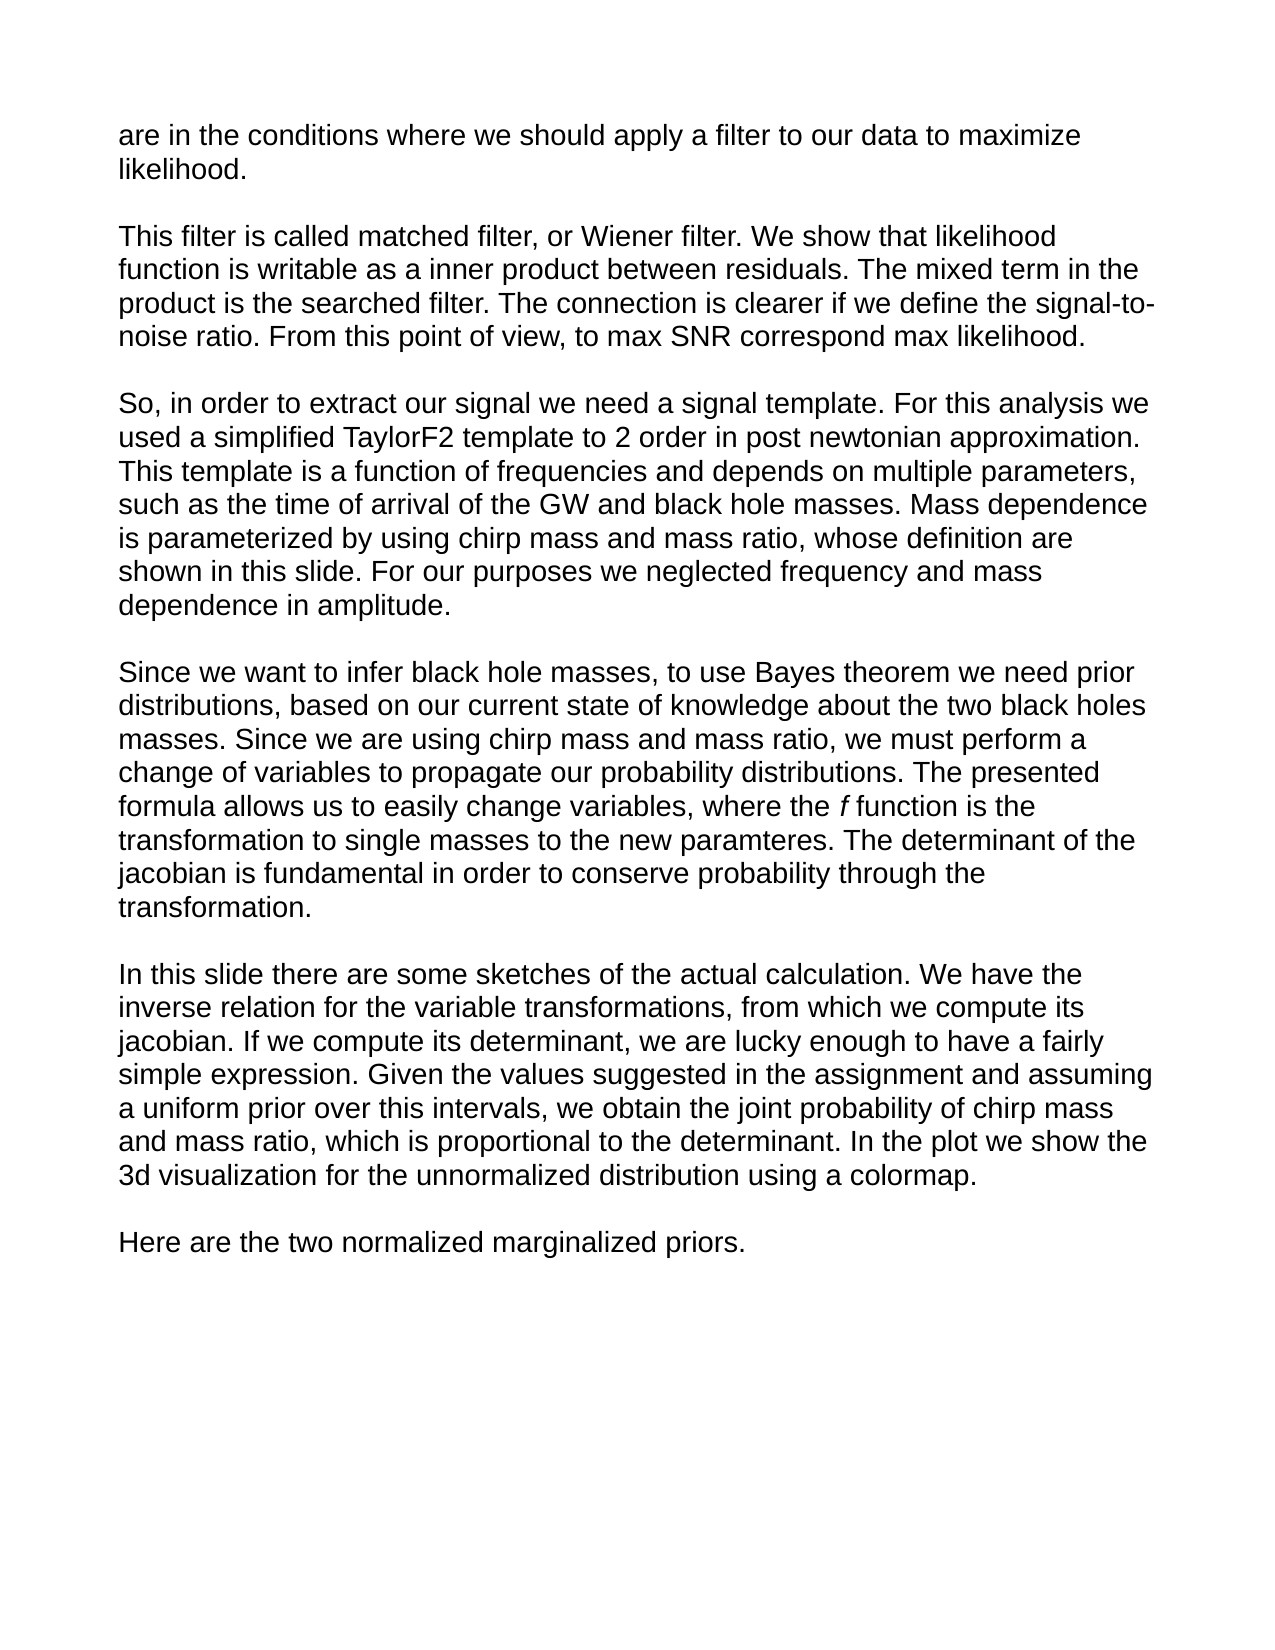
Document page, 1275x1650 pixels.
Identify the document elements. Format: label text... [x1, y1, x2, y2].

text Here are the two normalized marginalized priors. [118, 1225, 1157, 1258]
text This filter is called matched filter, or Wiener filter. We show that likelihood function is writable as a inner product between residuals. The mixed term in the product is the searched filter. The connection is clearer if we define the signal-to-noise ratio. From this point of view, to max SNR correspond max likelihood. [118, 219, 1157, 353]
text Since we want to infer black hole masses, to use Bayes theorem we need prior distributions, based on our current state of knowledge about the two black holes masses. Since we are using chirp mass and mass ratio, we must perform a change of variables to propagate our probability distributions. The presented formula allows us to easily change variables, where the f function is the transformation to single masses to the new paramteres. The determinant of the jacobian is fundamental in order to conserve probability through the transformation. [118, 655, 1157, 923]
text In this slide there are some sketches of the actual calculation. We have the inverse relation for the variable transformations, from which we compute its jacobian. If we compute its determinant, we are lucky enough to have a fairly simple expression. Given the values suggested in the assignment and assuming a uniform prior over this intervals, we obtain the joint probability of chirp mass and mass ratio, which is proportional to the determinant. In the plot we show the 3d visualization for the unnormalized distribution using a colormap. [118, 957, 1157, 1191]
text So, in order to extract our signal we need a signal template. For this analysis we used a simplified TaylorF2 template to 2 order in post newtonian approximation. This template is a function of frequencies and depends on multiple parameters, such as the time of arrival of the GW and black hole masses. Mass dependence is parameterized by using chirp mass and mass ratio, whose definition are shown in this slide. For our purposes we neglected frequency and mass dependence in amplitude. [118, 386, 1157, 621]
text are in the conditions where we should apply a filter to our data to maximize likelihood. [118, 118, 1157, 185]
